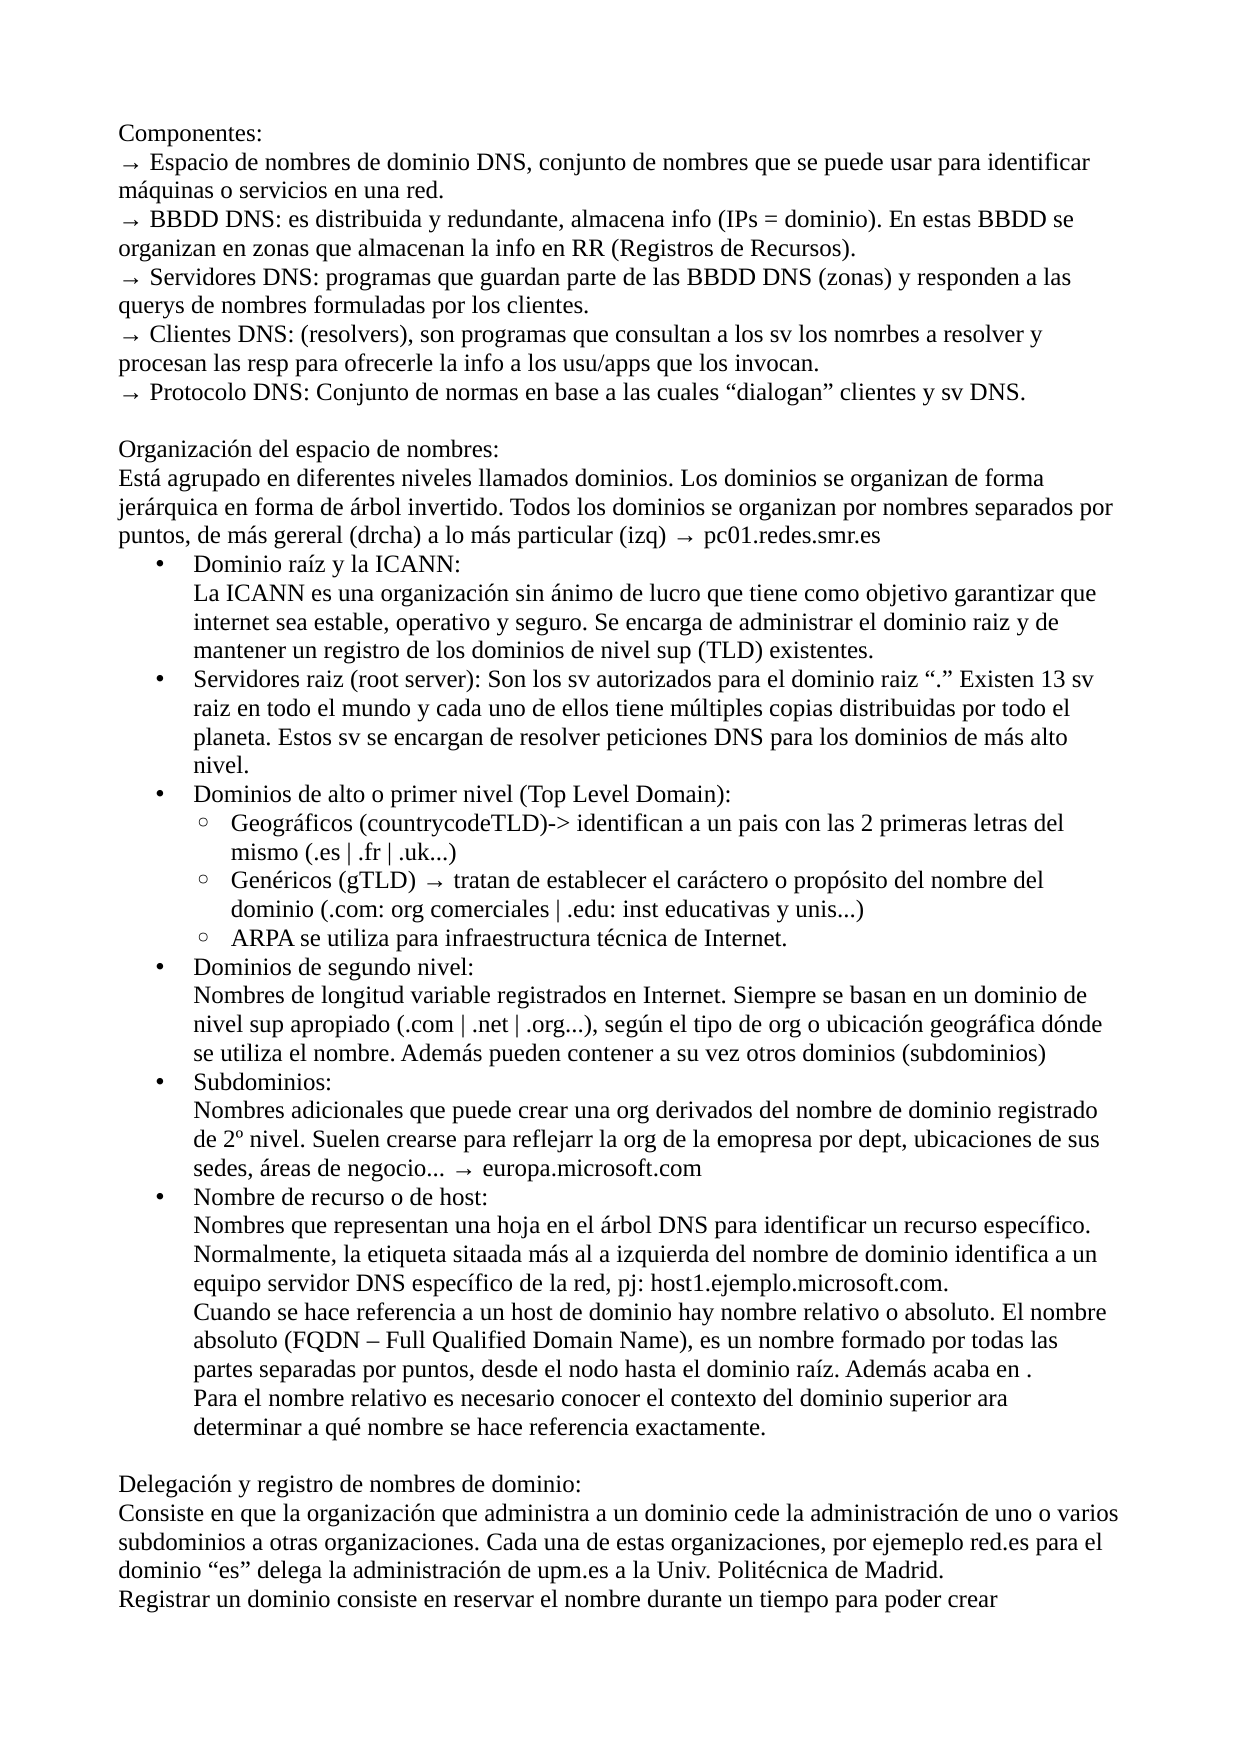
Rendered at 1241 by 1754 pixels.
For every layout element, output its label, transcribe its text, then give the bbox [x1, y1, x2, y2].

list Nombres de longitud variable registrados en Internet. Siempre se basan en un dominio de nivel sup apropiado (.com | .net | .org...), según el tipo de org o ubicación geográfica dónde se utiliza el nombre. Además pueden contener a su vez otros dominios (subdominios) [156, 981, 1122, 1067]
list Cuando se hace referencia a un host de dominio hay nombre relativo o absoluto. El nombre absoluto (FQDN – Full Qualified Domain Name), es un nombre formado por todas las partes separadas por puntos, desde el nodo hasta el dominio raíz. Además acaba en . [156, 1297, 1122, 1383]
list Geográficos (countrycodeTLD)-> identifican a un pais con las 2 primeras letras del mismo (.es | .fr | .uk...) [193, 808, 1122, 866]
text Componentes: [118, 118, 1122, 147]
text Organización del espacio de nombres: [118, 434, 1122, 463]
text Delegación y registro de nombres de dominio: [118, 1469, 1122, 1498]
list Nombres que representan una hoja en el árbol DNS para identificar un recurso específico. Normalmente, la etiqueta sitaada más al a izquierda del nombre de dominio identifica a un equipo servidor DNS específico de la red, pj: host1.ejemplo.microsoft.com. [156, 1211, 1122, 1297]
text → Clientes DNS: (resolvers), son programas que consultan a los sv los nomrbes a resolver y procesan las resp para ofrecerle la info a los usu/apps que los invocan. [118, 319, 1122, 377]
text Está agrupado en diferentes niveles llamados dominios. Los dominios se organizan de forma jerárquica en forma de árbol invertido. Todos los dominios se organizan por nombres separados por puntos, de más gereral (drcha) a lo más particular (izq) → pc01.redes.smr.es [118, 463, 1122, 549]
list ARPA se utiliza para infraestructura técnica de Internet. [193, 923, 1122, 952]
list Dominios de alto o primer nivel (Top Level Domain): [156, 779, 1122, 808]
list Genéricos (gTLD) → tratan de establecer el caráctero o propósito del nombre del dominio (.com: org comerciales | .edu: inst educativas y unis...) [193, 866, 1122, 923]
text → BBDD DNS: es distribuida y redundante, almacena info (IPs = dominio). En estas BBDD se organizan en zonas que almacenan la info en RR (Registros de Recursos). [118, 204, 1122, 262]
list Nombres adicionales que puede crear una org derivados del nombre de dominio registrado de 2º nivel. Suelen crearse para reflejarr la org de la emopresa por dept, ubicaciones de sus sedes, áreas de negocio... → europa.microsoft.com [156, 1096, 1122, 1182]
text → Espacio de nombres de dominio DNS, conjunto de nombres que se puede usar para identificar máquinas o servicios en una red. [118, 147, 1122, 204]
text Consiste en que la organización que administra a un dominio cede la administración de uno o varios subdominios a otras organizaciones. Cada una de estas organizaciones, por ejemeplo red.es para el dominio “es” delega la administración de upm.es a la Univ. Politécnica de Madrid. [118, 1498, 1122, 1584]
text → Protocolo DNS: Conjunto de normas en base a las cuales “dialogan” clientes y sv DNS. [118, 377, 1122, 406]
text → Servidores DNS: programas que guardan parte de las BBDD DNS (zonas) y responden a las querys de nombres formuladas por los clientes. [118, 262, 1122, 319]
list Servidores raiz (root server): Son los sv autorizados para el dominio raiz “.” Existen 13 sv raiz en todo el mundo y cada uno de ellos tiene múltiples copias distribuidas por todo el planeta. Estos sv se encargan de resolver peticiones DNS para los dominios de más alto nivel. [156, 664, 1122, 779]
list Dominio raíz y la ICANN: [156, 549, 1122, 578]
list Para el nombre relativo es necesario conocer el contexto del dominio superior ara determinar a qué nombre se hace referencia exactamente. [156, 1383, 1122, 1441]
list Subdominios: [156, 1067, 1122, 1096]
list Dominios de segundo nivel: [156, 952, 1122, 981]
list Nombre de recurso o de host: [156, 1182, 1122, 1211]
list La ICANN es una organización sin ánimo de lucro que tiene como objetivo garantizar que internet sea estable, operativo y seguro. Se encarga de administrar el dominio raiz y de mantener un registro de los dominios de nivel sup (TLD) existentes. [156, 578, 1122, 664]
text Registrar un dominio consiste en reservar el nombre durante un tiempo para poder crear [118, 1584, 1122, 1613]
